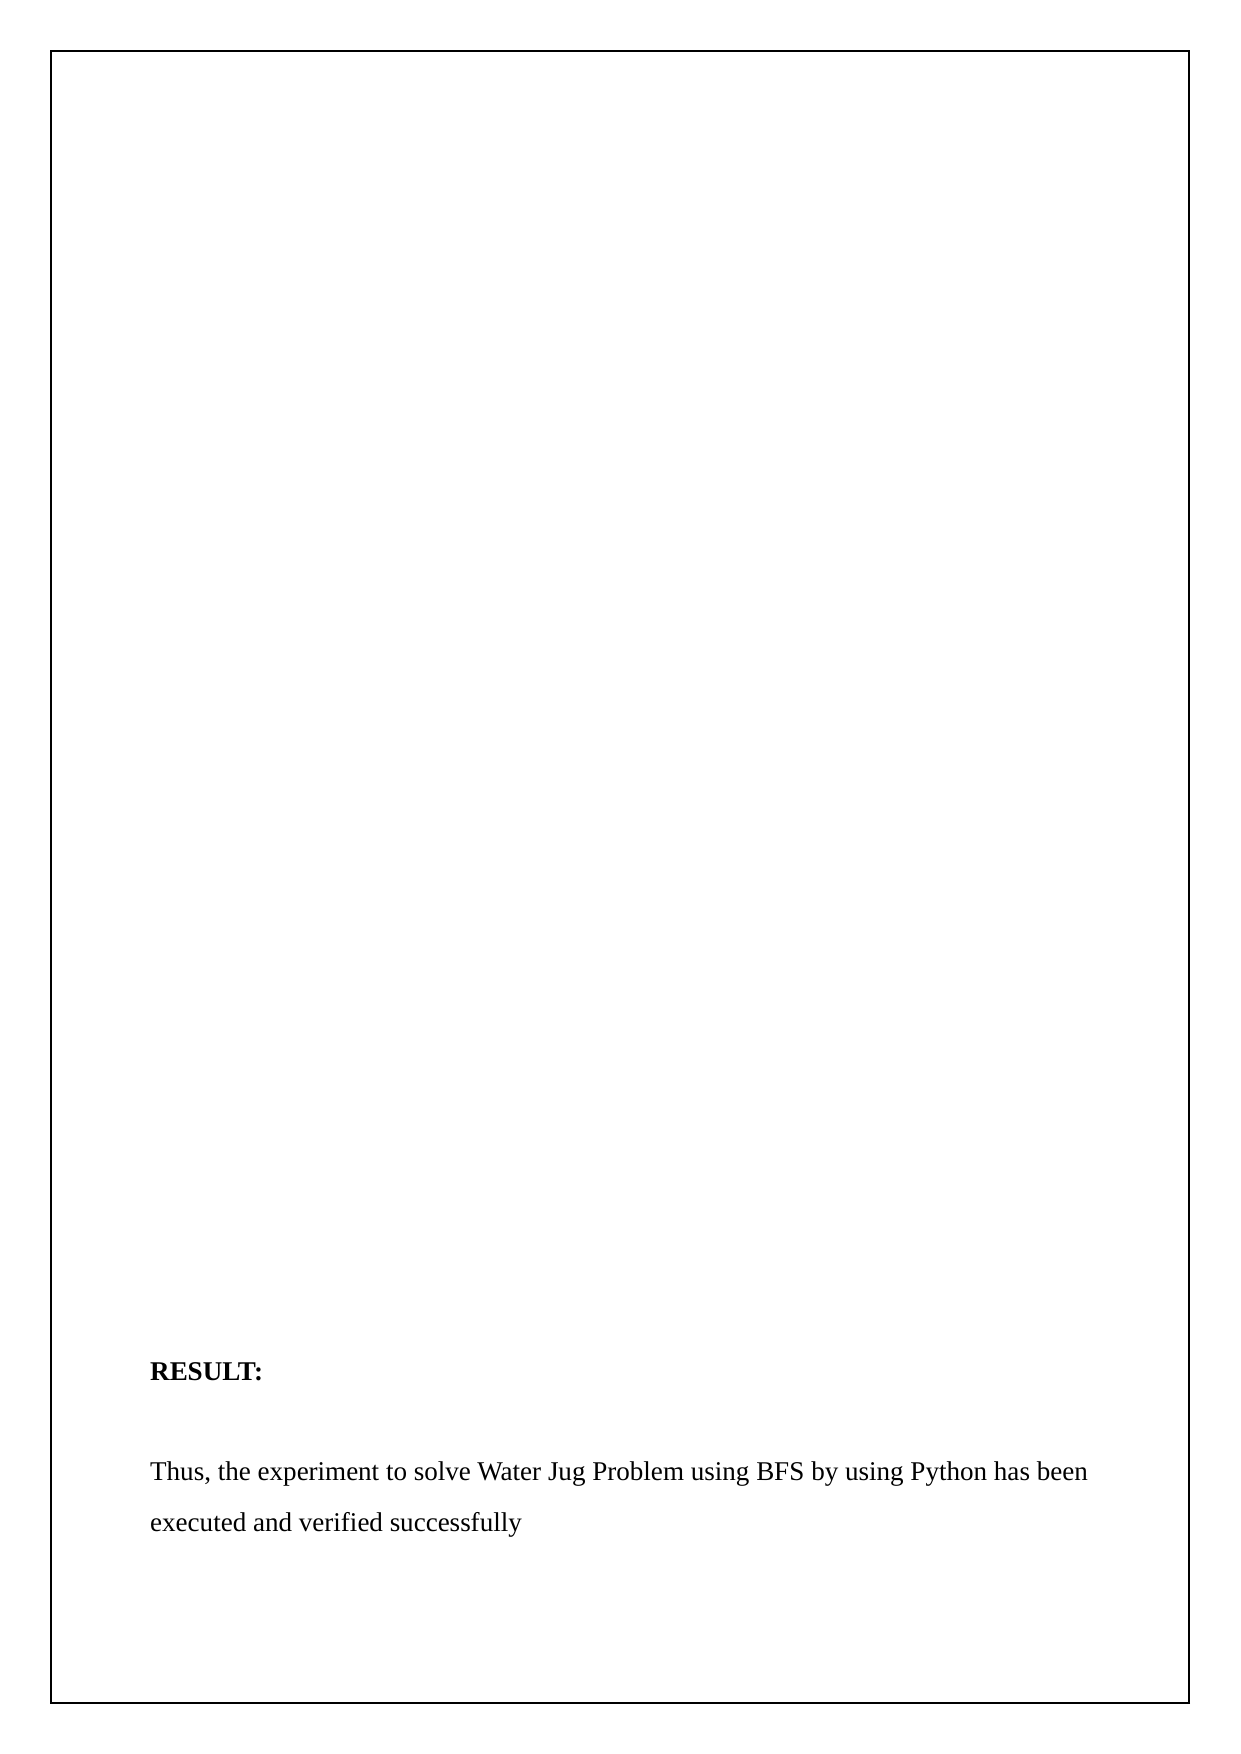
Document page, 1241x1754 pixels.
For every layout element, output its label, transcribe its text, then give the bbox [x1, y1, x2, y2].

text Thus, the experiment to solve Water Jug Problem using BFS by using Python has been [150, 1455, 1090, 1487]
text executed and verified successfully [150, 1506, 1090, 1537]
text RESULT: [150, 1355, 1090, 1386]
